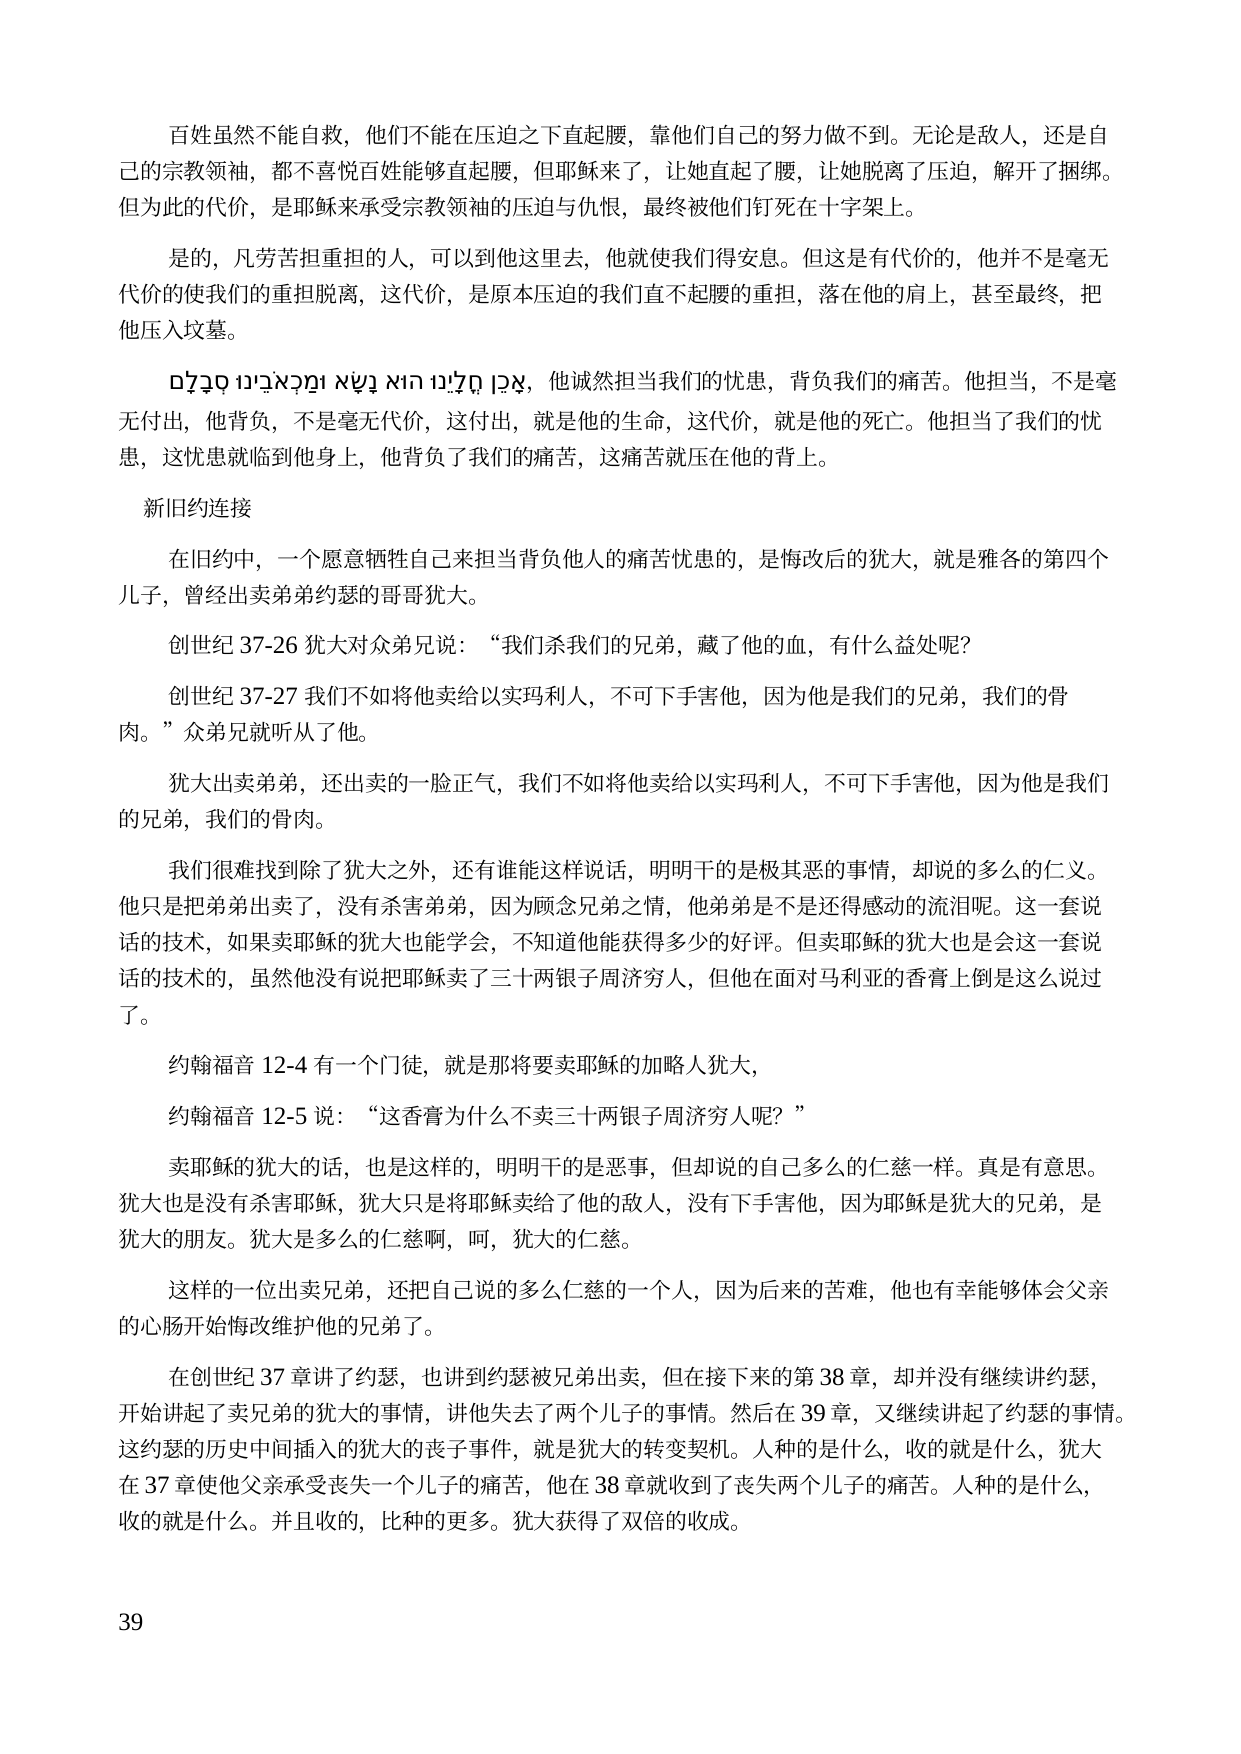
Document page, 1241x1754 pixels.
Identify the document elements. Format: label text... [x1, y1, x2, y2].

text 在创世纪37章讲了约瑟，也讲到约瑟被兄弟出卖，但在接下来的第38章，却并没有继续讲约瑟，开始讲起了卖兄弟的犹大的事情，讲他失去了两个儿子的事情。然后在39章，又继续讲起了约瑟的事情。这约瑟的历史中间插入的犹大的丧子事件，就是犹大的转变契机。人种的是什么，收的就是什么，犹大在37章使他父亲承受丧失一个儿子的痛苦，他在38章就收到了丧失两个儿子的痛苦。人种的是什么，收的就是什么。并且收的，比种的更多。犹大获得了双倍的收成。 [118, 1360, 1122, 1536]
text 创世纪 37-27 我们不如将他卖给以实玛利人，不可下手害他，因为他是我们的兄弟，我们的骨肉。”众弟兄就听从了他。 [118, 679, 1122, 747]
text 是的，凡劳苦担重担的人，可以到他这里去，他就使我们得安息。但这是有代价的，他并不是毫无代价的使我们的重担脱离，这代价，是原本压迫的我们直不起腰的重担，落在他的肩上，甚至最终，把他压入坟墓。 [118, 241, 1122, 345]
text אָכֵן חֳלָיֵנוּ הוּא נָשָׂא וּמַכְאֹבֵינוּ סְבָלָם，他诚然担当我们的忧患，背负我们的痛苦。他担当，不是毫无付出，他背负，不是毫无代价，这付出，就是他的生命，这代价，就是他的死亡。他担当了我们的忧患，这忧患就临到他身上，他背负了我们的痛苦，这痛苦就压在他的背上。 [118, 364, 1122, 472]
text 这样的一位出卖兄弟，还把自己说的多么仁慈的一个人，因为后来的苦难，他也有幸能够体会父亲的心肠开始悔改维护他的兄弟了。 [118, 1273, 1122, 1341]
text 犹大出卖弟弟，还出卖的一脸正气，我们不如将他卖给以实玛利人，不可下手害他，因为他是我们的兄弟，我们的骨肉。 [118, 766, 1122, 834]
text 我们很难找到除了犹大之外，还有谁能这样说话，明明干的是极其恶的事情，却说的多么的仁义。他只是把弟弟出卖了，没有杀害弟弟，因为顾念兄弟之情，他弟弟是不是还得感动的流泪呢。这一套说话的技术，如果卖耶稣的犹大也能学会，不知道他能获得多少的好评。但卖耶稣的犹大也是会这一套说话的技术的，虽然他没有说把耶稣卖了三十两银子周济穷人，但他在面对马利亚的香膏上倒是这么说过了。 [118, 853, 1122, 1029]
text 约翰福音 12-4 有一个门徒，就是那将要卖耶稣的加略人犹大， [118, 1048, 1122, 1080]
text 创世纪 37-26 犹大对众弟兄说：“我们杀我们的兄弟，藏了他的血，有什么益处呢？ [118, 629, 1122, 660]
text 约翰福音 12-5 说：“这香膏为什么不卖三十两银子周济穷人呢？” [118, 1099, 1122, 1131]
text 在旧约中，一个愿意牺牲自己来担当背负他人的痛苦忧患的，是悔改后的犹大，就是雅各的第四个儿子，曾经出卖弟弟约瑟的哥哥犹大。 [118, 542, 1122, 609]
text 百姓虽然不能自救，他们不能在压迫之下直起腰，靠他们自己的努力做不到。无论是敌人，还是自己的宗教领袖，都不喜悦百姓能够直起腰，但耶稣来了，让她直起了腰，让她脱离了压迫，解开了捆绑。但为此的代价，是耶稣来承受宗教领袖的压迫与仇恨，最终被他们钉死在十字架上。 [118, 118, 1122, 222]
text 新旧约连接 [118, 491, 1122, 523]
text 卖耶稣的犹大的话，也是这样的，明明干的是恶事，但却说的自己多么的仁慈一样。真是有意思。犹大也是没有杀害耶稣，犹大只是将耶稣卖给了他的敌人，没有下手害他，因为耶稣是犹大的兄弟，是犹大的朋友。犹大是多么的仁慈啊，呵，犹大的仁慈。 [118, 1150, 1122, 1254]
